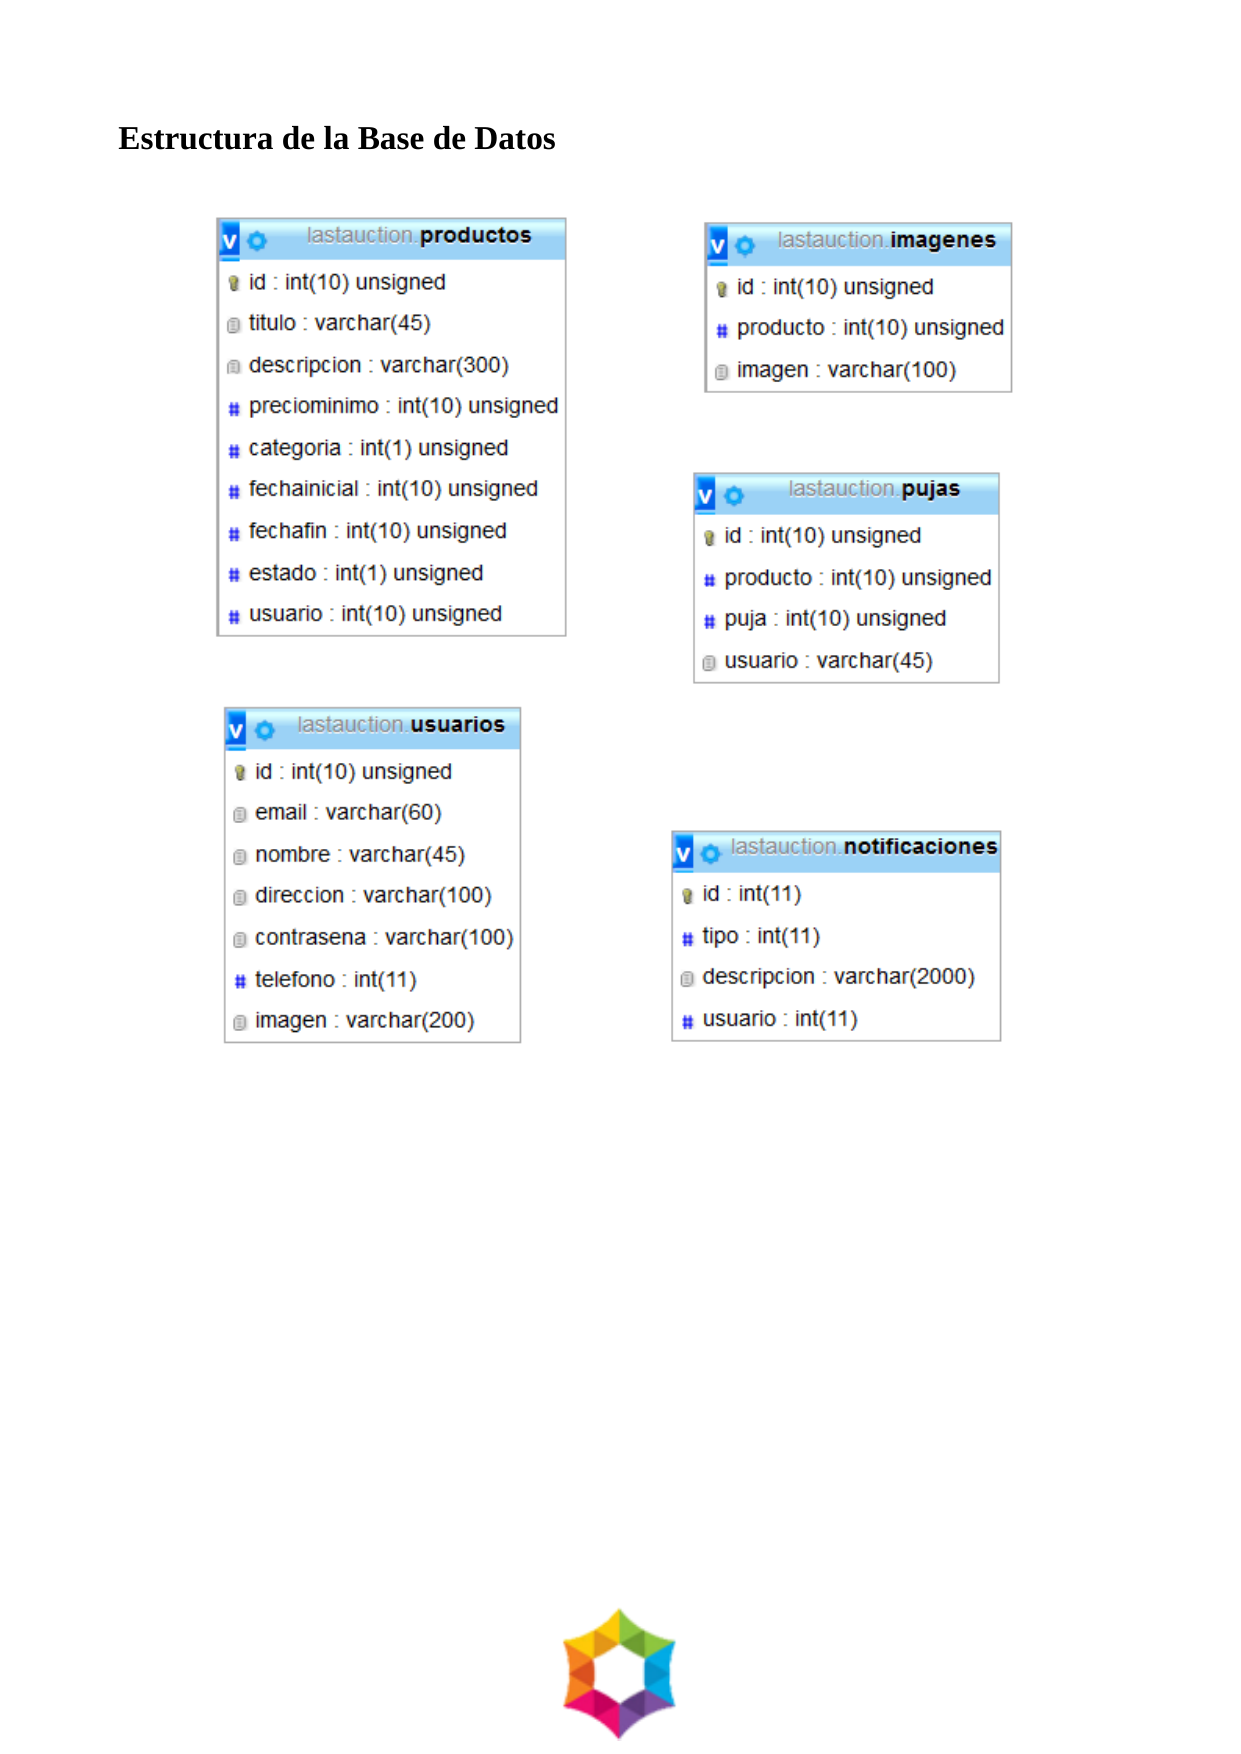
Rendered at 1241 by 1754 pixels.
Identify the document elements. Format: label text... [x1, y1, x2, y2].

picture [553, 1607, 687, 1741]
picture [193, 185, 1047, 1081]
text Estructura de la Base de Datos [118, 118, 1122, 156]
